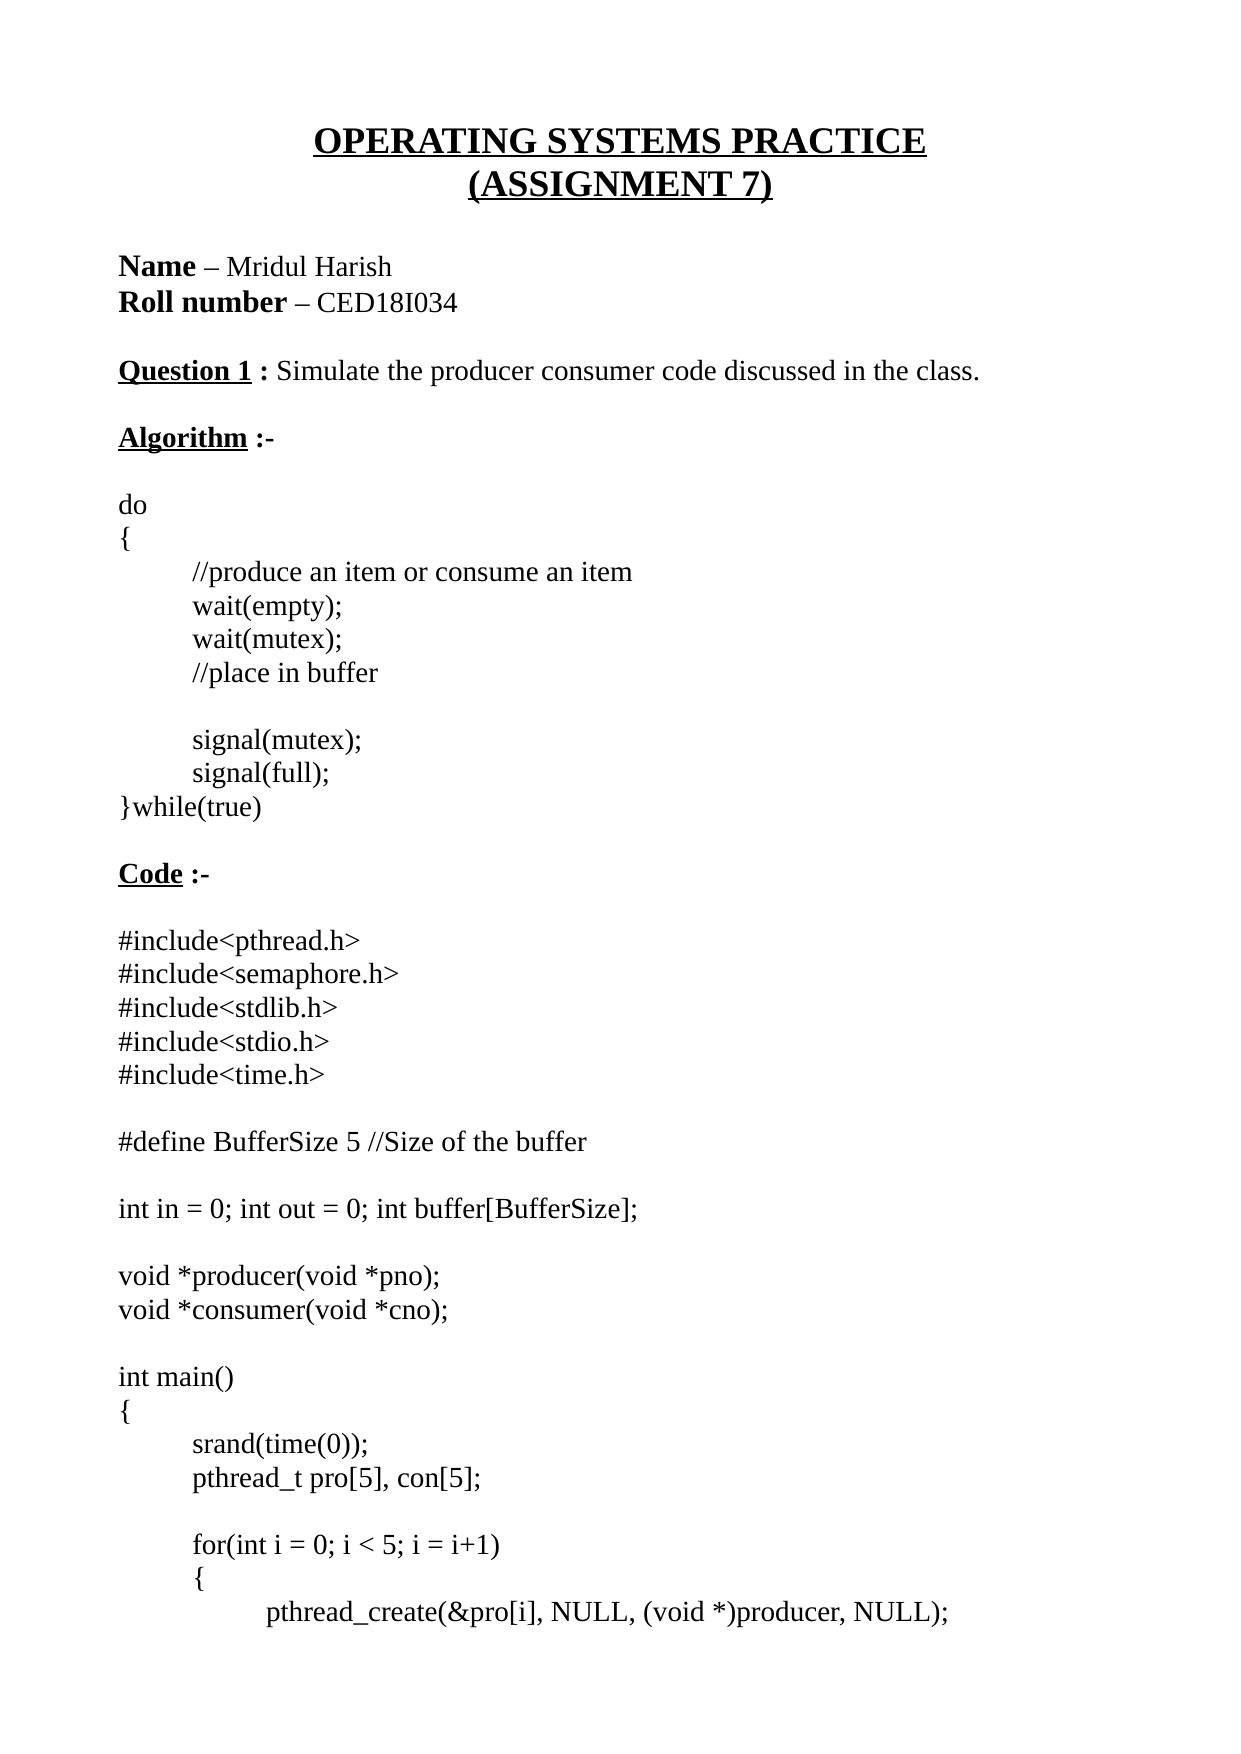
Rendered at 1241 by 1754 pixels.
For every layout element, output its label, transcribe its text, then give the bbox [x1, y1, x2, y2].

text //place in buffer [118, 655, 1122, 688]
text signal(mutex); [118, 722, 1122, 755]
text //produce an item or consume an item [118, 554, 1122, 588]
text #include<pthread.h> [118, 923, 1122, 957]
text void *producer(void *pno); [118, 1258, 1122, 1292]
text }while(true) [118, 789, 1122, 822]
text OPERATING SYSTEMS PRACTICE [118, 118, 1122, 161]
text { [118, 1393, 1122, 1426]
text Roll number – CED18I034 [118, 283, 1122, 319]
text #define BufferSize 5 //Size of the buffer [118, 1124, 1122, 1158]
text Name – Mridul Harish [118, 247, 1122, 283]
text #include<stdio.h> [118, 1024, 1122, 1057]
text #include<stdlib.h> [118, 990, 1122, 1024]
text for(int i = 0; i < 5; i = i+1) [118, 1527, 1122, 1560]
text int in = 0; int out = 0; int buffer[BufferSize]; [118, 1191, 1122, 1225]
text { [118, 1560, 1122, 1594]
text int main() [118, 1359, 1122, 1393]
text pthread_t pro[5], con[5]; [118, 1460, 1122, 1493]
text #include<semaphore.h> [118, 957, 1122, 990]
text signal(full); [118, 755, 1122, 789]
text pthread_create(&pro[i], NULL, (void *)producer, NULL); [118, 1594, 1122, 1627]
text srand(time(0)); [118, 1426, 1122, 1460]
text Question 1 : Simulate the producer consumer code discussed in the class. [118, 353, 1122, 386]
text do { [118, 487, 1122, 554]
text wait(empty); [118, 588, 1122, 621]
text Algorithm :- [118, 420, 1122, 453]
text (ASSIGNMENT 7) [118, 161, 1122, 204]
text Code :- [118, 856, 1122, 889]
text #include<time.h> [118, 1057, 1122, 1091]
text wait(mutex); [118, 621, 1122, 655]
text void *consumer(void *cno); [118, 1292, 1122, 1326]
